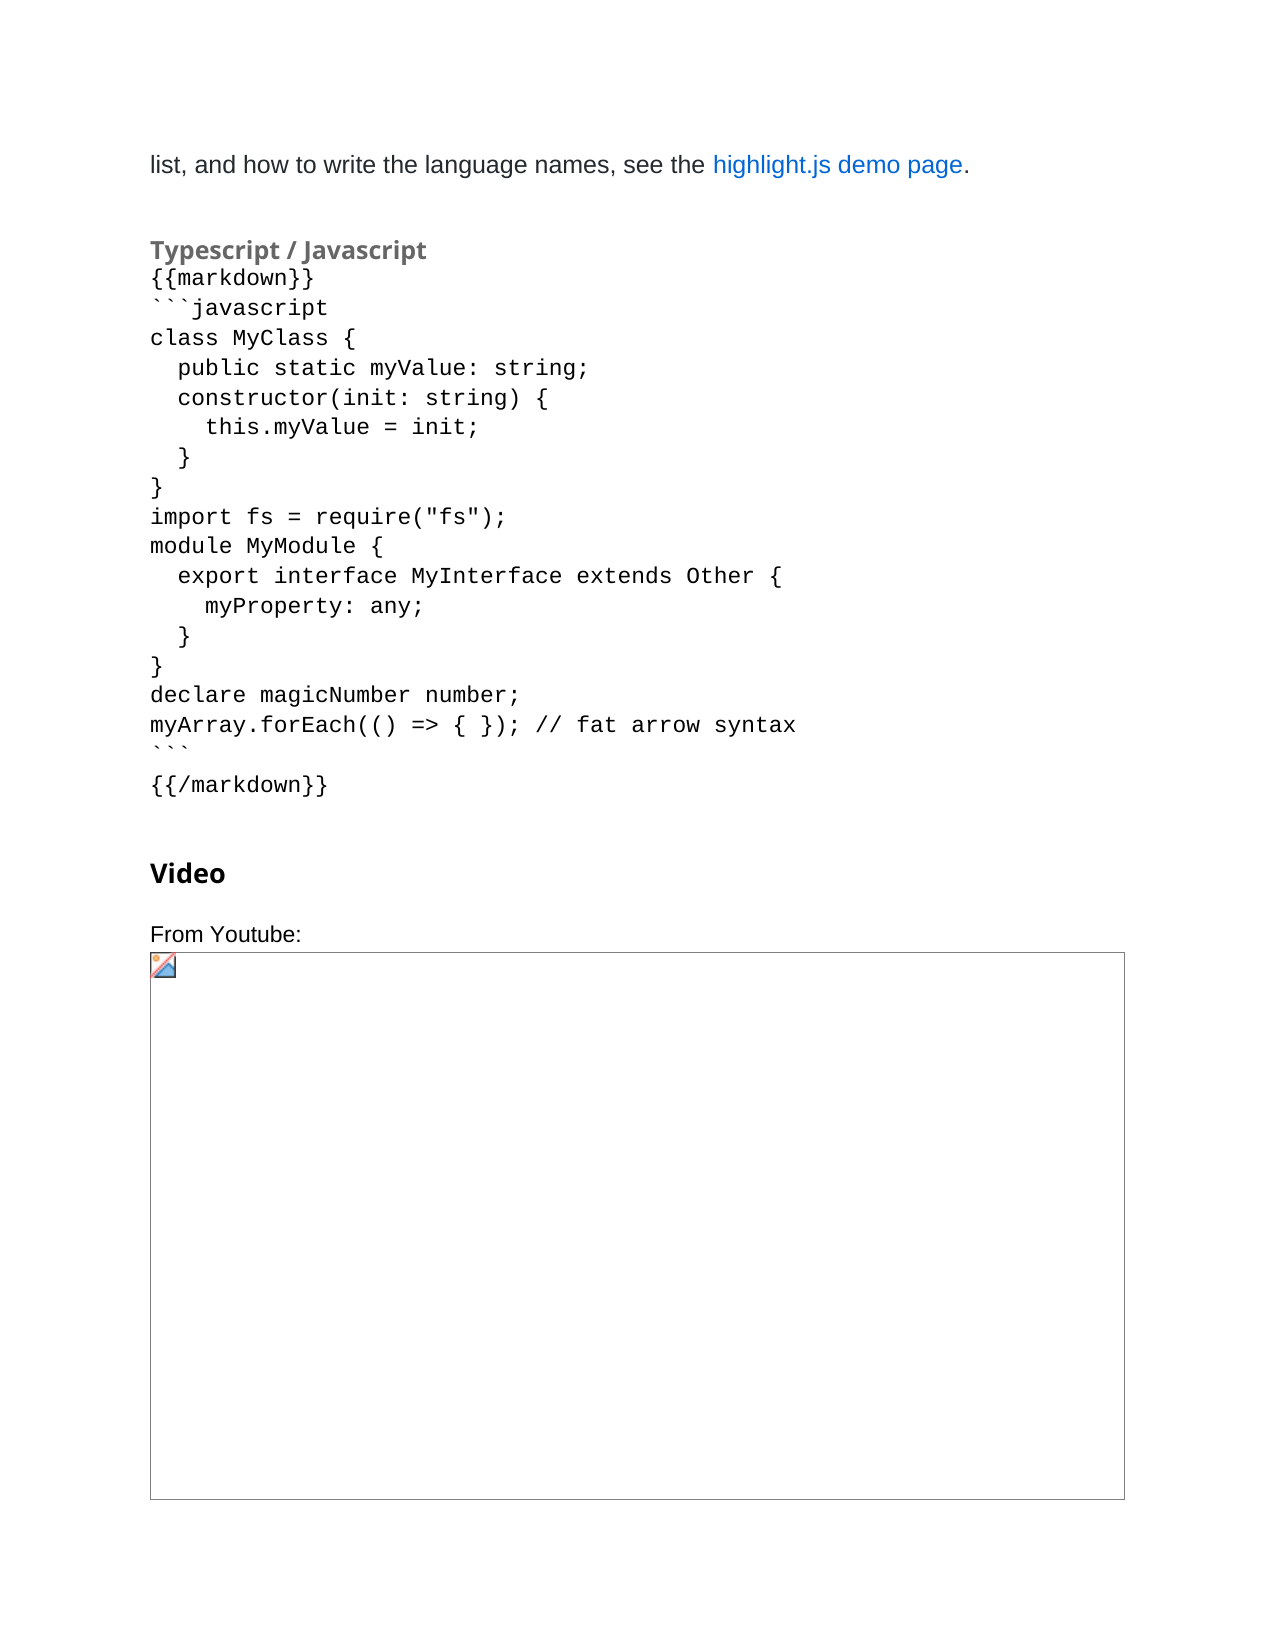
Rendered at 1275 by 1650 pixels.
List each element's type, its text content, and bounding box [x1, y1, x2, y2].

text module MyModule { [150, 535, 1125, 561]
text list, and how to write the language names, see the highlight.js demo page. [150, 150, 1125, 179]
text import fs = require("fs"); [150, 505, 1125, 531]
text {{markdown}} [150, 267, 1125, 293]
text myProperty: any; [150, 594, 1125, 620]
text } [150, 446, 1125, 471]
text ```javascript [150, 297, 1125, 322]
text From Youtube: [150, 921, 1125, 947]
text class MyClass { [150, 326, 1125, 352]
subtitle Typescript / Javascript [150, 233, 1125, 267]
text export interface MyInterface extends Other { [150, 565, 1125, 591]
text } [150, 654, 1125, 680]
text this.myValue = init; [150, 416, 1125, 442]
text } [150, 475, 1125, 501]
text {{/markdown}} [150, 773, 1125, 799]
text declare magicNumber number; [150, 684, 1125, 710]
text ``` [150, 743, 1125, 769]
text myArray.forEach(() => { }); // fat arrow syntax [150, 714, 1125, 739]
subtitle Video [150, 854, 1125, 891]
text constructor(init: string) { [150, 386, 1125, 412]
text } [150, 624, 1125, 650]
text public static myValue: string; [150, 356, 1125, 382]
